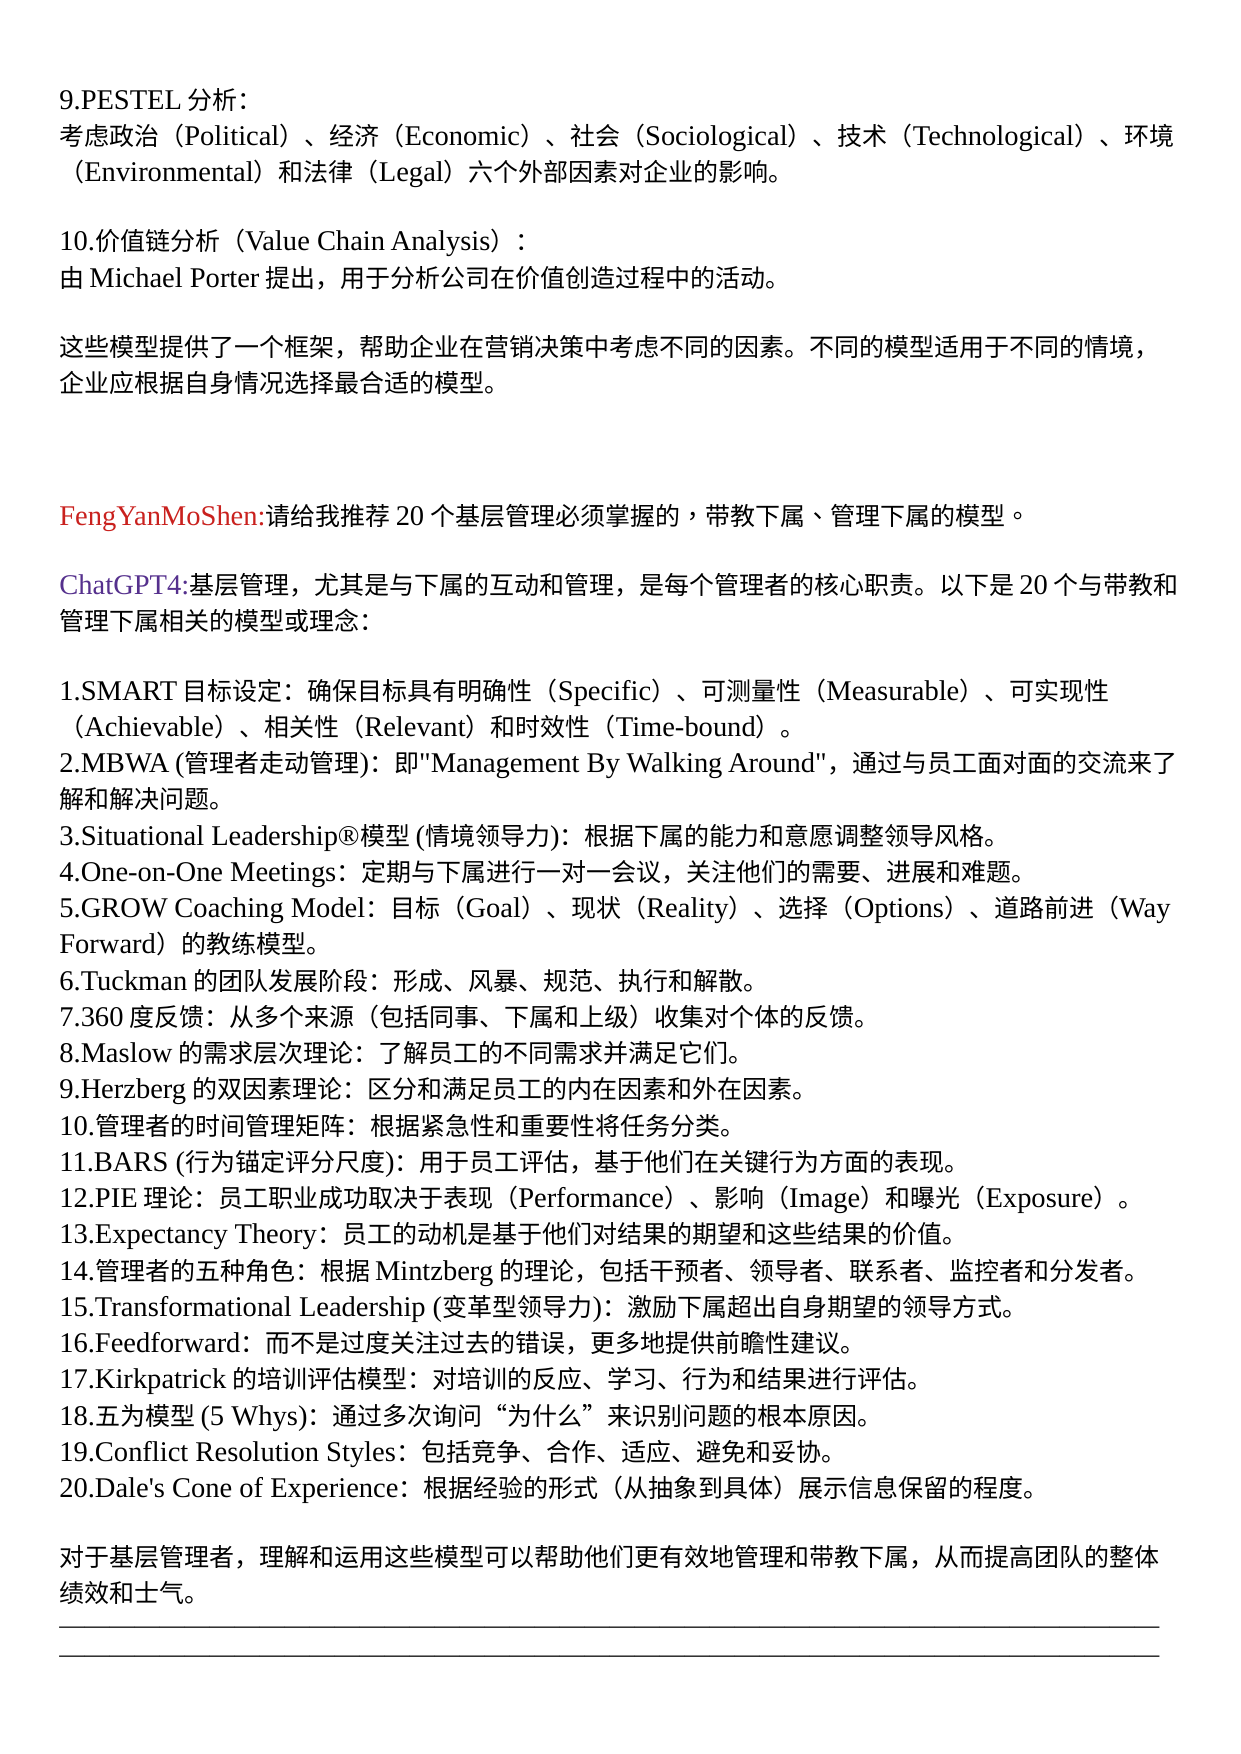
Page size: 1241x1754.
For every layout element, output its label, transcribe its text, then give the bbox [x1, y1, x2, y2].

text 20.Dale's Cone of Experience：根据经验的形式（从抽象到具体）展示信息保留的程度。 [59, 1468, 1181, 1505]
text ChatGPT4:基层管理，尤其是与下属的互动和管理，是每个管理者的核心职责。以下是20个与带教和管理下属相关的模型或理念： [59, 566, 1181, 638]
text 19.Conflict Resolution Styles：包括竞争、合作、适应、避免和妥协。 [59, 1432, 1181, 1468]
text 这些模型提供了一个框架，帮助企业在营销决策中考虑不同的因素。不同的模型适用于不同的情境，企业应根据自身情况选择最合适的模型。 [59, 327, 1181, 400]
text 7.360度反馈：从多个来源（包括同事、下属和上级）收集对个体的反馈。 [59, 997, 1181, 1033]
text 6.Tuckman的团队发展阶段：形成、风暴、规范、执行和解散。 [59, 961, 1181, 997]
text 14.管理者的五种角色：根据Mintzberg的理论，包括干预者、领导者、联系者、监控者和分发者。 [59, 1251, 1181, 1287]
text 12.PIE理论：员工职业成功取决于表现（Performance）、影响（Image）和曝光（Exposure）。 [59, 1178, 1181, 1215]
text 9.PESTEL分析： [59, 80, 1181, 116]
text 5.GROW Coaching Model：目标（Goal）、现状（Reality）、选择（Options）、道路前进（Way Forward）的教练模型。 [59, 888, 1181, 961]
text 10.价值链分析（Value Chain Analysis）： [59, 222, 1181, 258]
text 15.Transformational Leadership (变革型领导力)：激励下属超出自身期望的领导方式。 [59, 1287, 1181, 1323]
text ———————————————————————————————————————————— [59, 1610, 1181, 1639]
text 11.BARS (行为锚定评分尺度)：用于员工评估，基于他们在关键行为方面的表现。 [59, 1142, 1181, 1178]
text FengYanMoShen:请给我推荐20个基层管理必须掌握的，带教下属、管理下属的模型。 [59, 498, 1181, 533]
text 10.管理者的时间管理矩阵：根据紧急性和重要性将任务分类。 [59, 1106, 1181, 1142]
text 9.Herzberg的双因素理论：区分和满足员工的内在因素和外在因素。 [59, 1070, 1181, 1106]
text 2.MBWA (管理者走动管理)：即"Management By Walking Around"，通过与员工面对面的交流来了解和解决问题。 [59, 743, 1181, 816]
text ———————————————————————————————————————————— [59, 1639, 1181, 1668]
text 考虑政治（Political）、经济（Economic）、社会（Sociological）、技术（Technological）、环境（Environmental）和法律（Legal）六个外部因素对企业的影响。 [59, 116, 1181, 189]
text 16.Feedforward：而不是过度关注过去的错误，更多地提供前瞻性建议。 [59, 1323, 1181, 1360]
text 18.五为模型 (5 Whys)：通过多次询问“为什么”来识别问题的根本原因。 [59, 1396, 1181, 1432]
text 对于基层管理者，理解和运用这些模型可以帮助他们更有效地管理和带教下属，从而提高团队的整体绩效和士气。 [59, 1538, 1181, 1610]
text 13.Expectancy Theory：员工的动机是基于他们对结果的期望和这些结果的价值。 [59, 1215, 1181, 1251]
text 1.SMART目标设定：确保目标具有明确性（Specific）、可测量性（Measurable）、可实现性（Achievable）、相关性（Relevant）和时效性（Time-bound）。 [59, 671, 1181, 743]
text 3.Situational Leadership®模型 (情境领导力)：根据下属的能力和意愿调整领导风格。 [59, 816, 1181, 852]
text 8.Maslow的需求层次理论：了解员工的不同需求并满足它们。 [59, 1033, 1181, 1070]
text 4.One-on-One Meetings：定期与下属进行一对一会议，关注他们的需要、进展和难题。 [59, 852, 1181, 888]
text 由Michael Porter提出，用于分析公司在价值创造过程中的活动。 [59, 258, 1181, 294]
text 17.Kirkpatrick的培训评估模型：对培训的反应、学习、行为和结果进行评估。 [59, 1360, 1181, 1396]
